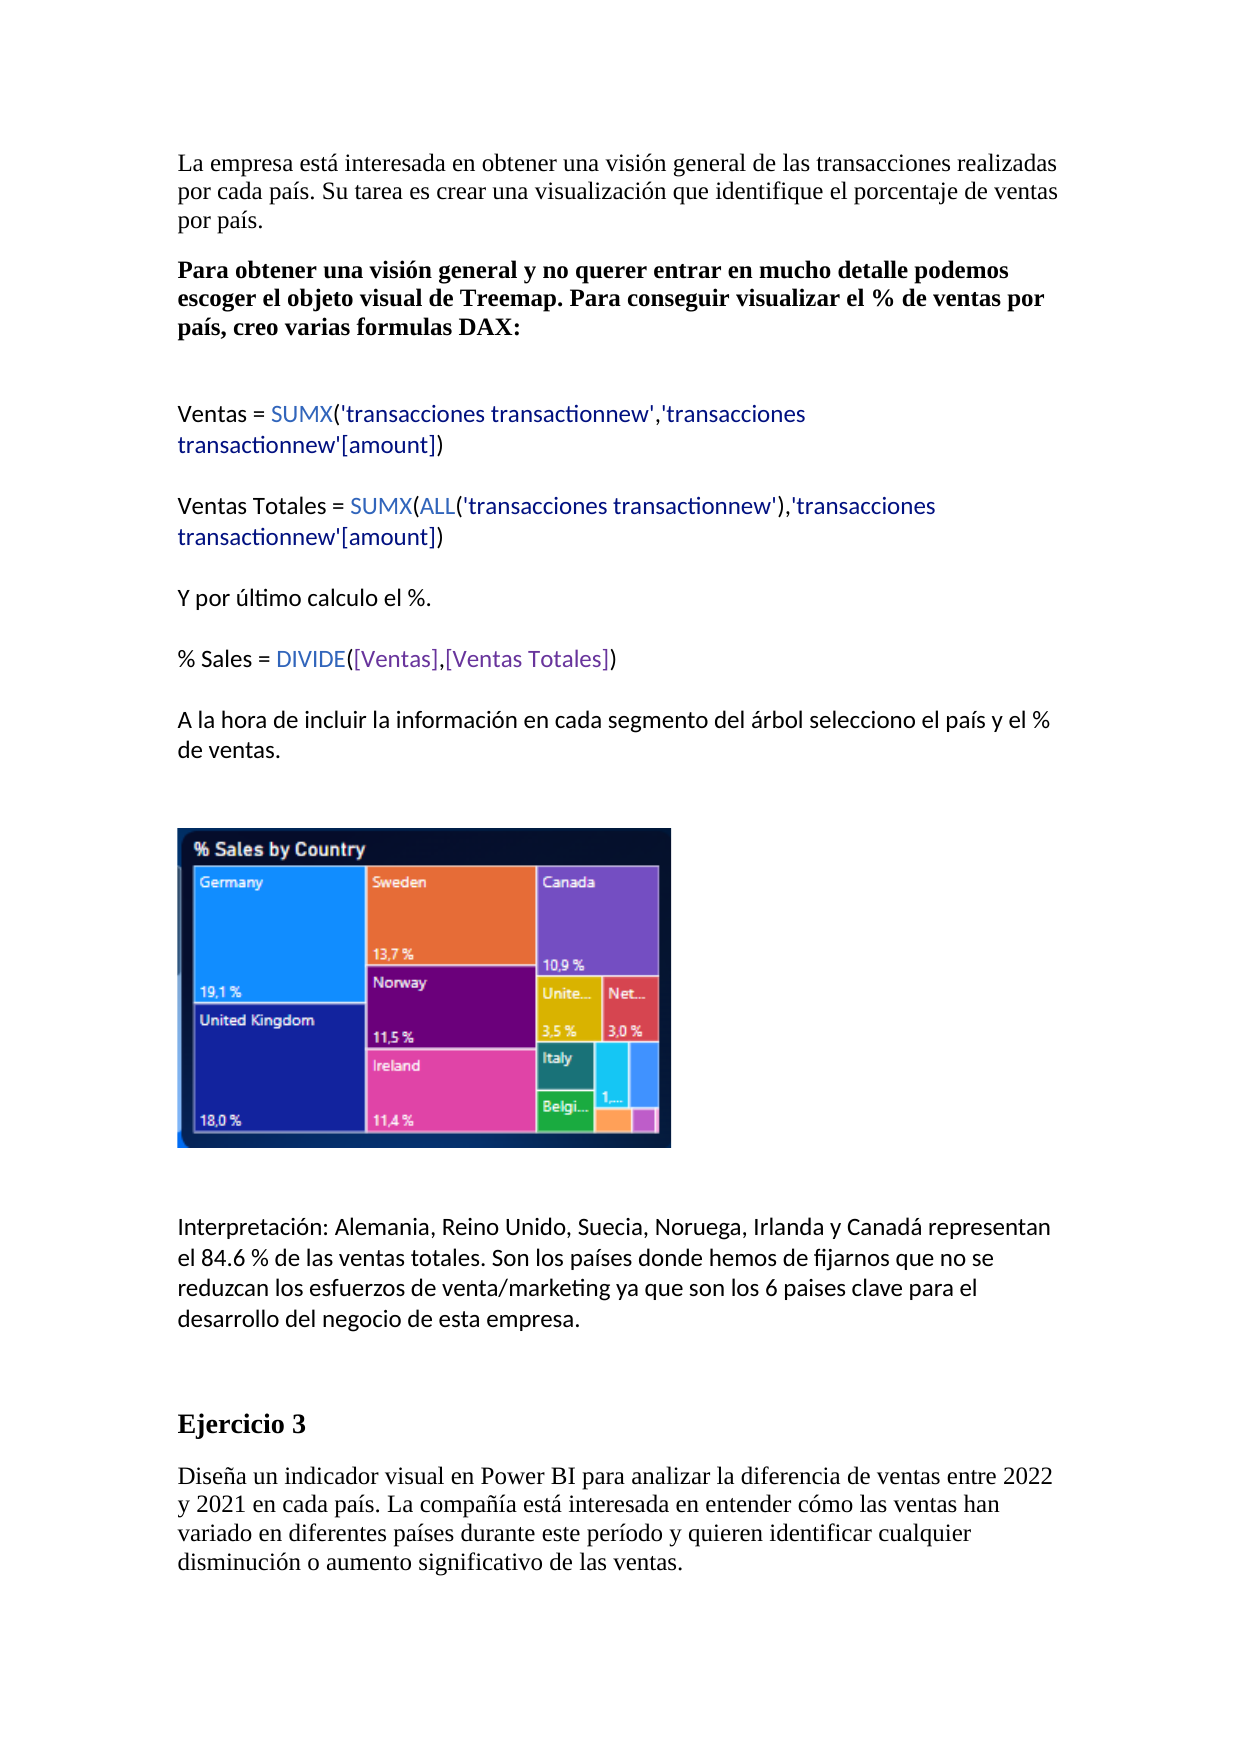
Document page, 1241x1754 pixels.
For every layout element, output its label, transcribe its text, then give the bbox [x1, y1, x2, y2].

text Interpretación: Alemania, Reino Unido, Suecia, Noruega, Irlanda y Canadá representan el 84.6 % de las ventas totales. Son los países donde hemos de fijarnos que no se reduzcan los esfuerzos de venta/marketing ya que son los 6 paises clave para el desarrollo del negocio de esta empresa. [177, 1211, 1063, 1333]
text Ventas Totales = SUMX(ALL('transacciones transactionnew'),'transacciones transactionnew'[amount]) [177, 490, 1063, 551]
text A la hora de incluir la información en cada segmento del árbol selecciono el país y el % de ventas. [177, 704, 1063, 765]
text Diseña un indicador visual en Power BI para analizar la diferencia de ventas entre 2022 y 2021 en cada país. La compañía está interesada en entender cómo las ventas han variado en diferentes países durante este período y quieren identificar cualquier disminución o aumento significativo de las ventas. [177, 1461, 1063, 1576]
text % Sales = DIVIDE([Ventas],[Ventas Totales]) [177, 643, 1063, 673]
text Y por último calculo el %. [177, 582, 1063, 612]
subtitle Para obtener una visión general y no querer entrar en mucho detalle podemos escoger el objeto visual de Treemap. Para conseguir visualizar el % de ventas por país, creo varias formulas DAX: [177, 255, 1063, 341]
subtitle Ejercicio 3 [177, 1408, 1063, 1440]
text La empresa está interesada en obtener una visión general de las transacciones realizadas por cada país. Su tarea es crear una visualización que identifique el porcentaje de ventas por país. [177, 148, 1063, 234]
text Ventas = SUMX('transacciones transactionnew','transacciones transactionnew'[amount]) [177, 398, 1063, 459]
